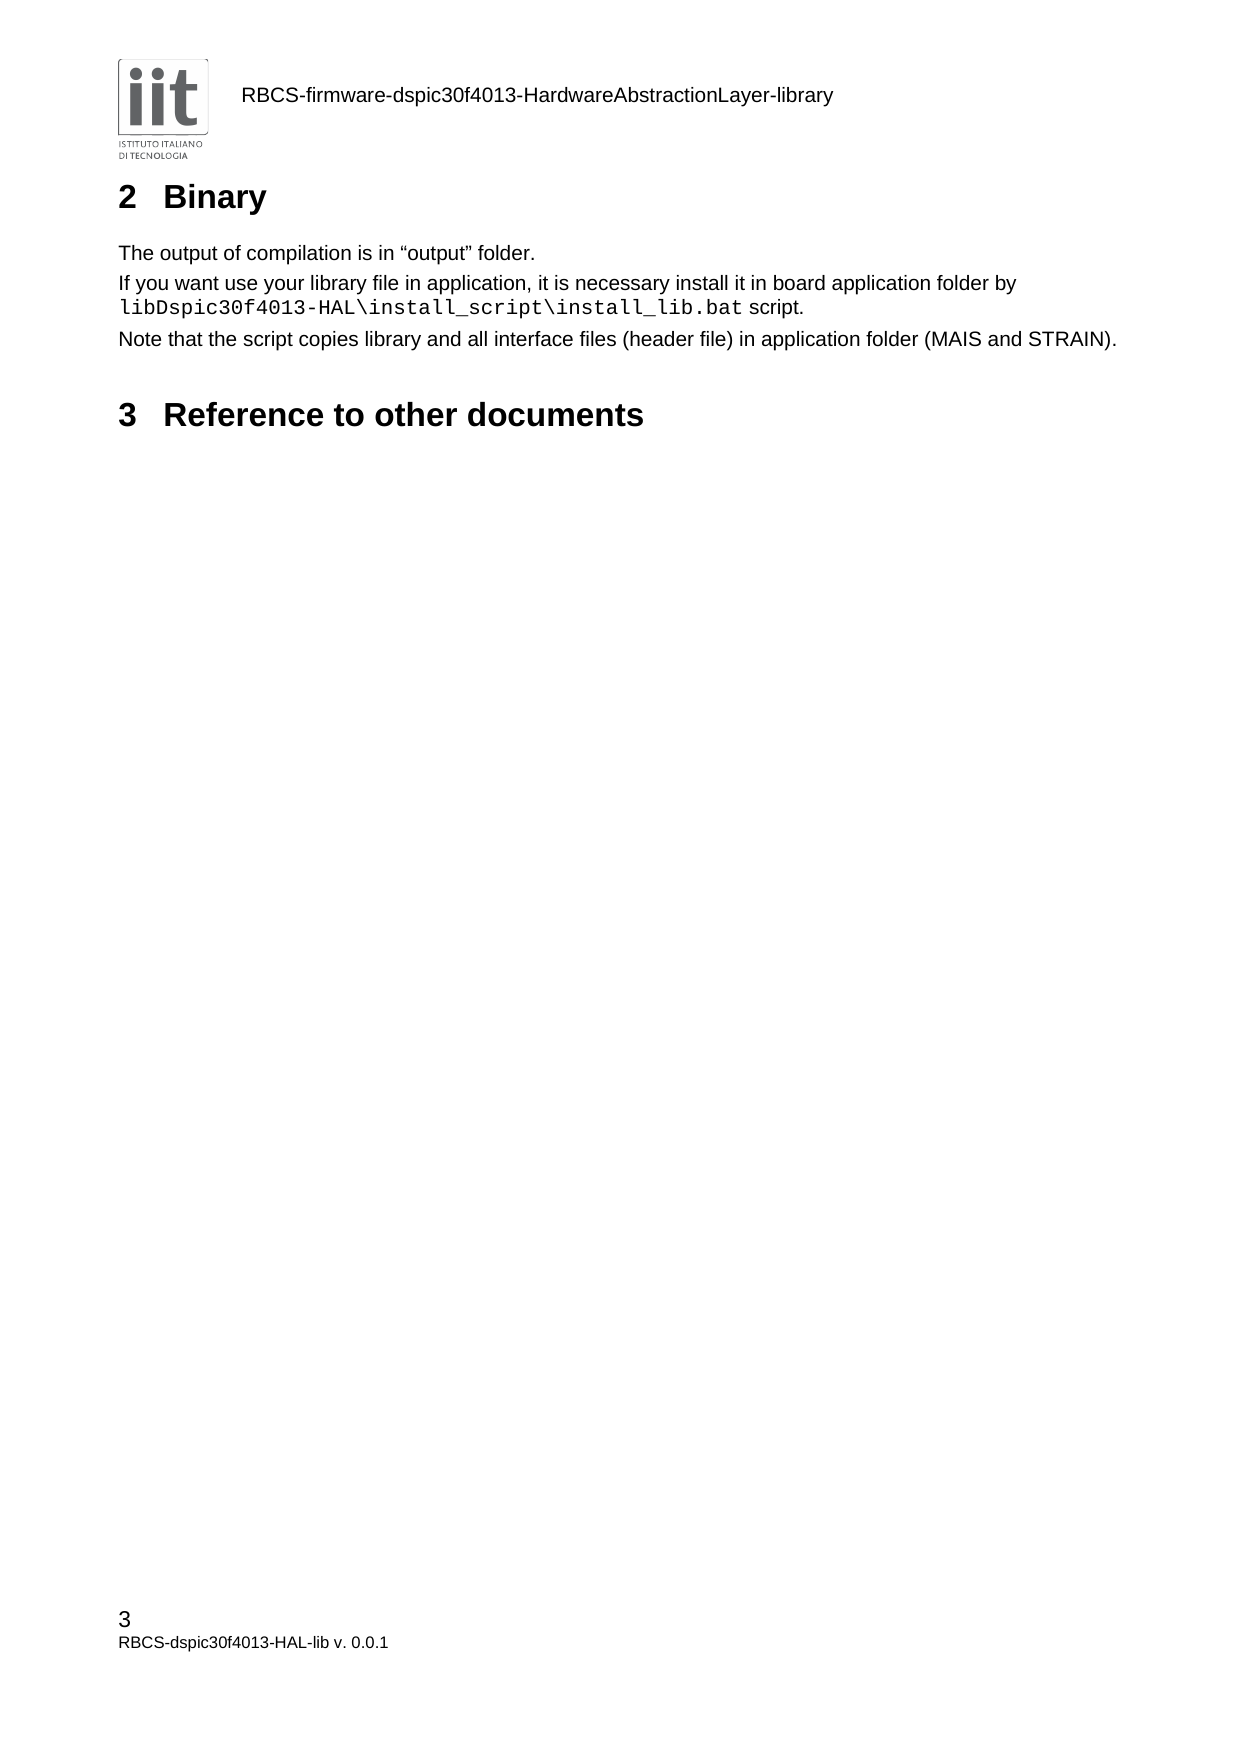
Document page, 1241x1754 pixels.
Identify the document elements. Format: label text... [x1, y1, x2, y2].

subtitle Reference to other documents [118, 394, 1122, 433]
text Note that the script copies library and all interface files (header file) in application folder (MAIS and STRAIN). [118, 327, 1122, 351]
subtitle Binary [118, 177, 1122, 216]
text If you want use your library file in application, it is necessary install it in board application folder by libDspic30f4013-HAL\install_script\install_lib.bat script. [118, 271, 1122, 321]
text The output of compilation is in “output” folder. [118, 241, 1122, 264]
